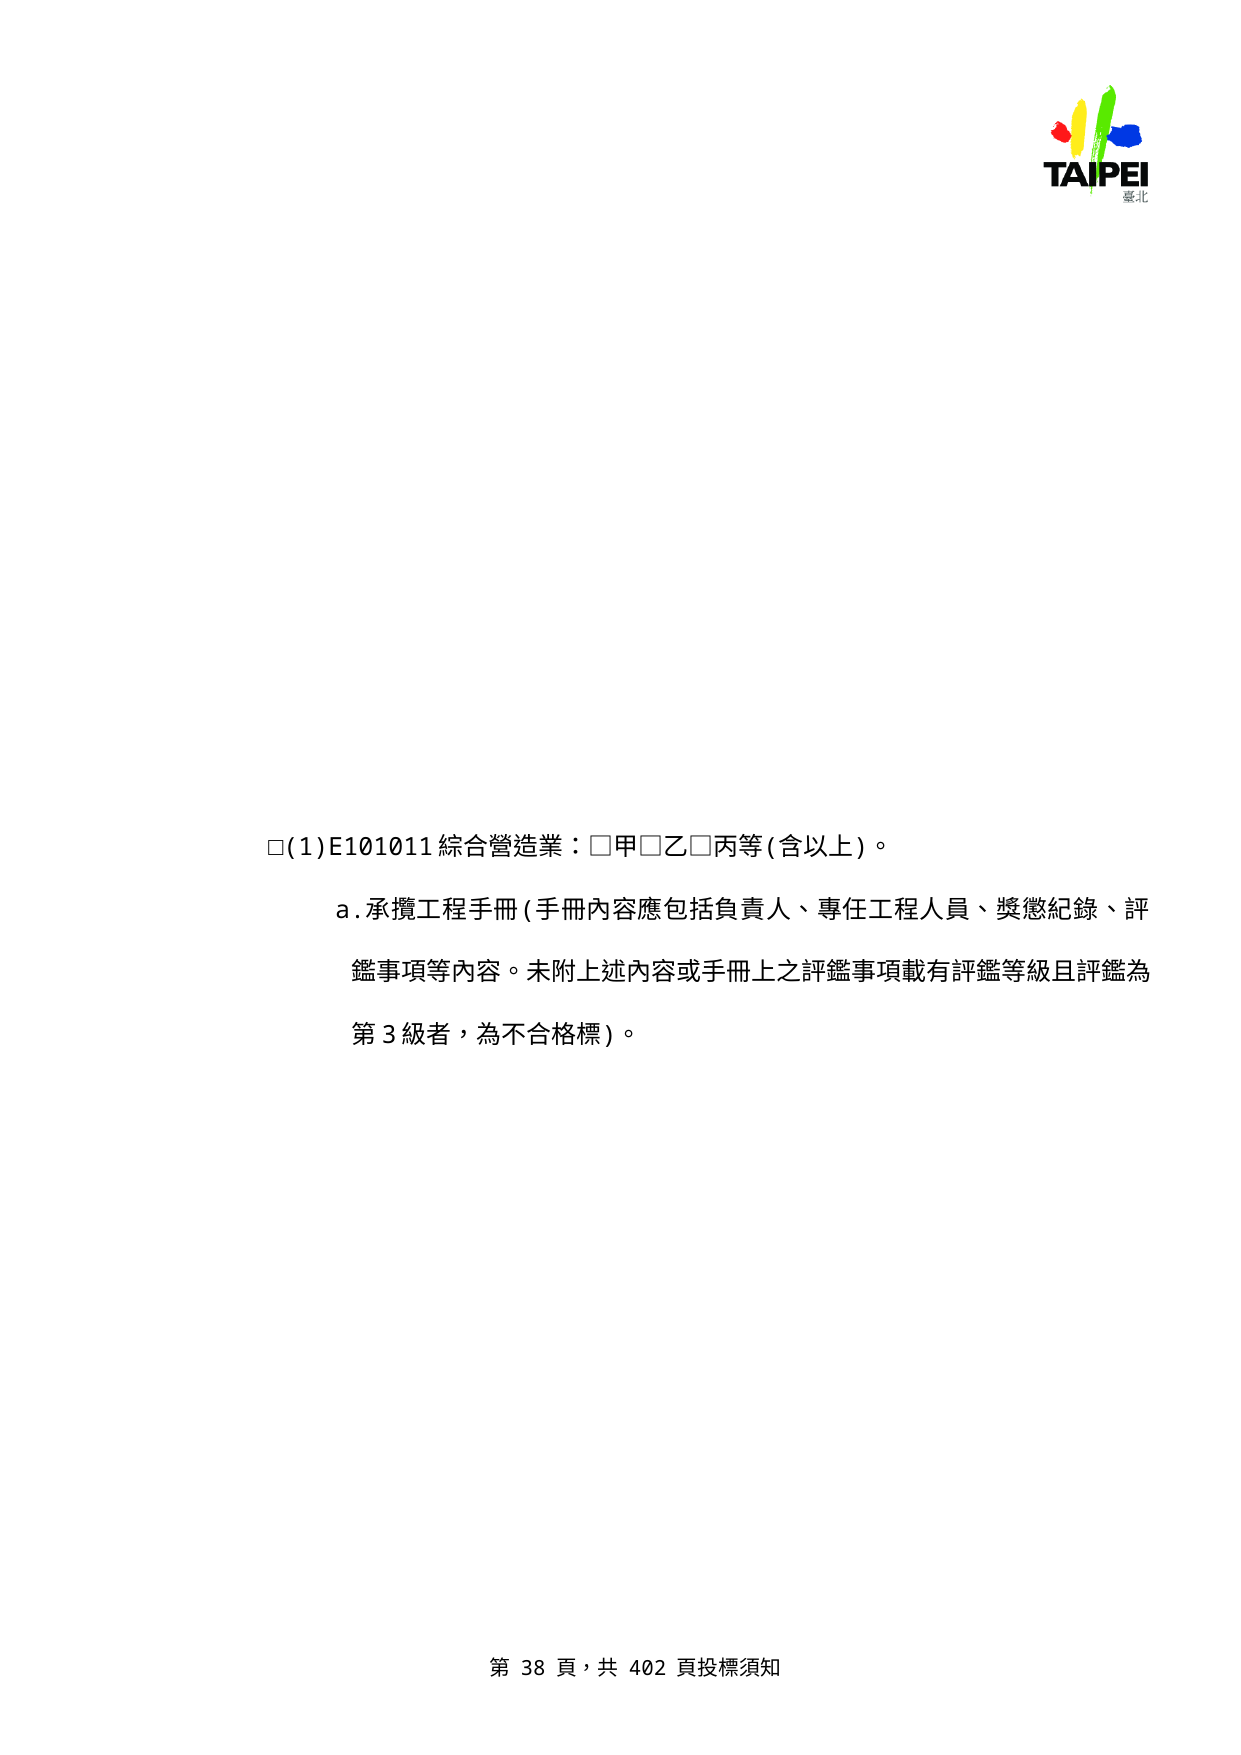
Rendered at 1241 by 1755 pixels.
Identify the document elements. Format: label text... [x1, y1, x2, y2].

text □(1)E101011綜合營造業：□甲□乙□丙等(含以上)。 [268, 803, 1152, 866]
text a.承攬工程手冊(手冊內容應包括負責人、專任工程人員、獎懲紀錄、評鑑事項等內容。未附上述內容或手冊上之評鑑事項載有評鑑等級且評鑑為第3級者，為不合格標)。 [335, 866, 1152, 1053]
